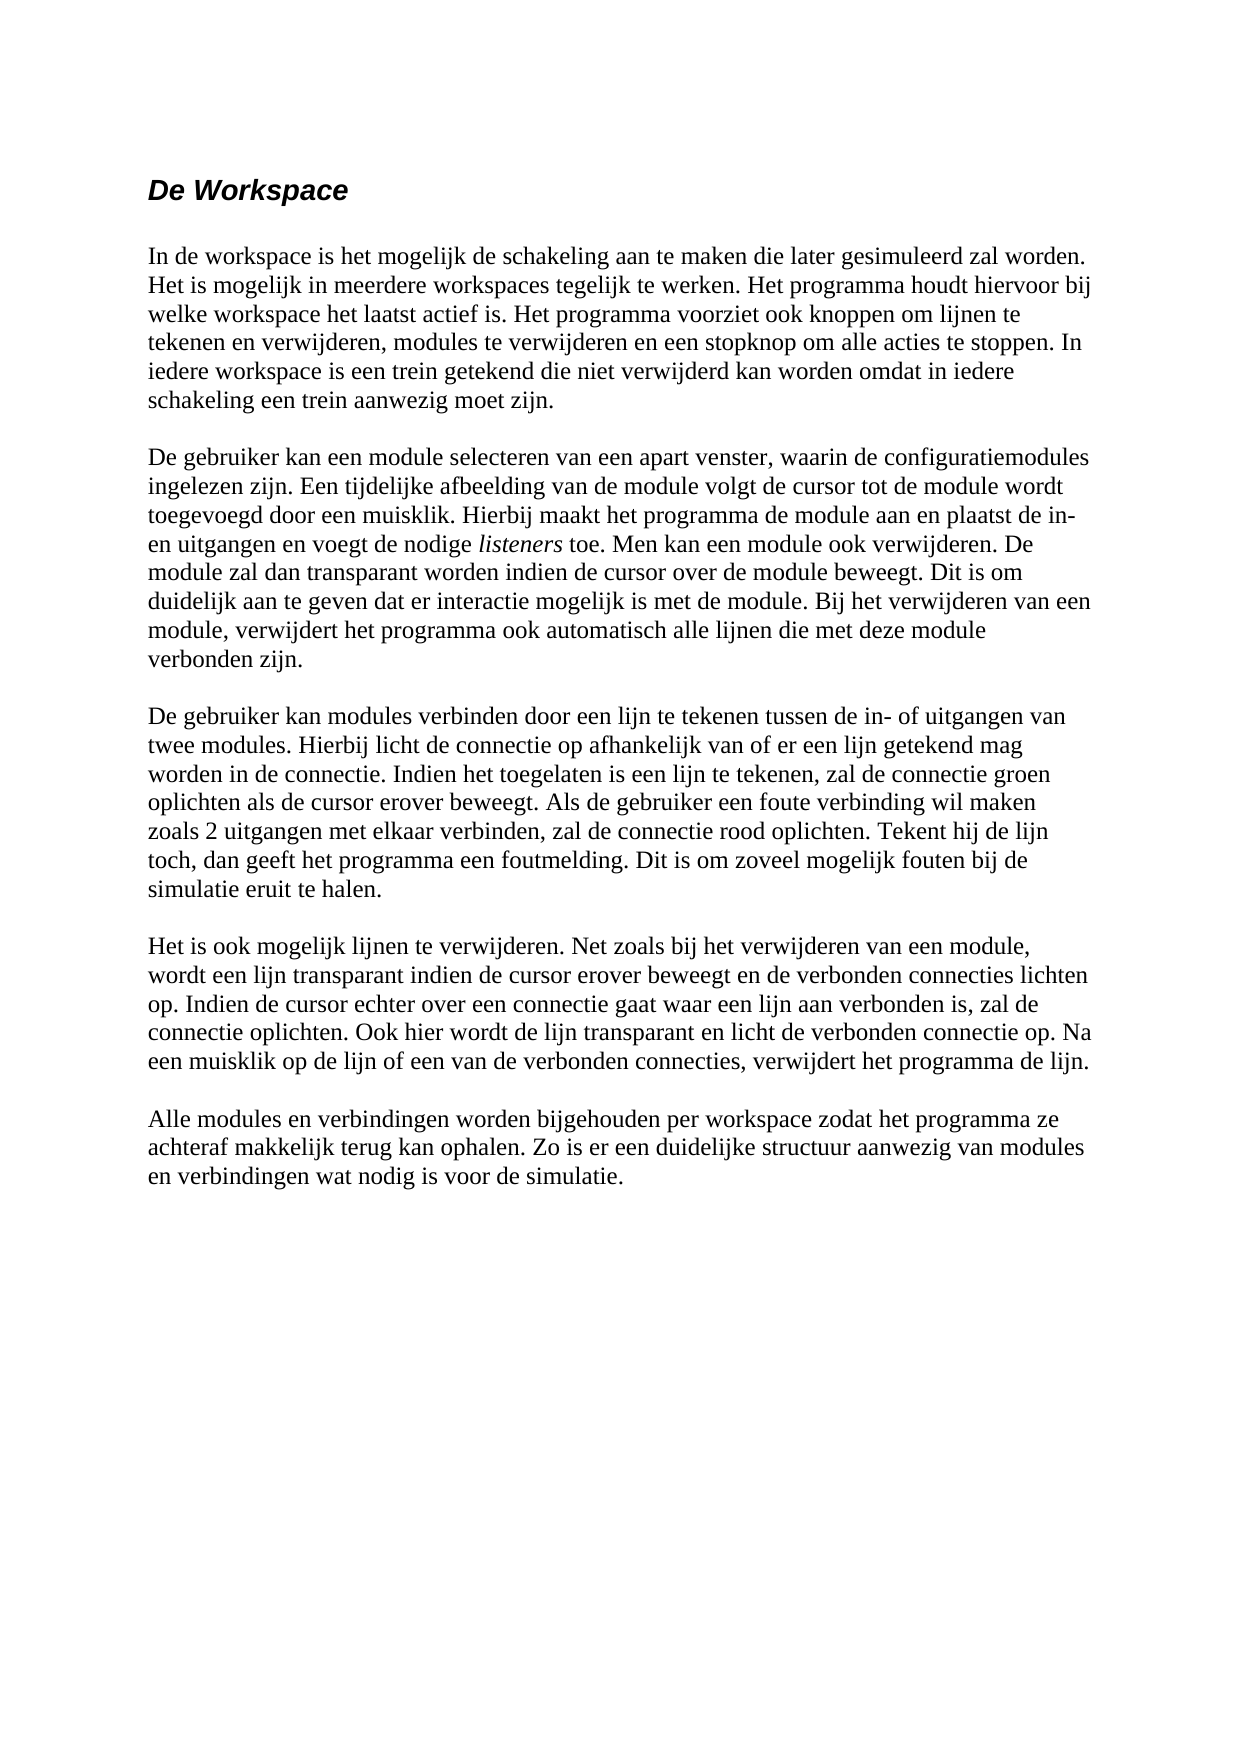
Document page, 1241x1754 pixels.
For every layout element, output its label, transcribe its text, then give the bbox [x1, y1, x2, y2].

text In de workspace is het mogelijk de schakeling aan te maken die later gesimuleerd zal worden. Het is mogelijk in meerdere workspaces tegelijk te werken. Het programma houdt hiervoor bij welke workspace het laatst actief is. Het programma voorziet ook knoppen om lijnen te tekenen en verwijderen, modules te verwijderen en een stopknop om alle acties te stoppen. In iedere workspace is een trein getekend die niet verwijderd kan worden omdat in iedere schakeling een trein aanwezig moet zijn. [148, 241, 1093, 414]
text Het is ook mogelijk lijnen te verwijderen. Net zoals bij het verwijderen van een module, wordt een lijn transparant indien de cursor erover beweegt en de verbonden connecties lichten op. Indien de cursor echter over een connectie gaat waar een lijn aan verbonden is, zal de connectie oplichten. Ook hier wordt de lijn transparant en licht de verbonden connectie op. Na een muisklik op de lijn of een van de verbonden connecties, verwijdert het programma de lijn. [148, 931, 1093, 1075]
text De gebruiker kan een module selecteren van een apart venster, waarin de configuratiemodules ingelezen zijn. Een tijdelijke afbeelding van de module volgt de cursor tot de module wordt toegevoegd door een muisklik. Hierbij maakt het programma de module aan en plaatst de in- en uitgangen en voegt de nodige listeners toe. Men kan een module ook verwijderen. De module zal dan transparant worden indien de cursor over de module beweegt. Dit is om duidelijk aan te geven dat er interactie mogelijk is met de module. Bij het verwijderen van een module, verwijdert het programma ook automatisch alle lijnen die met deze module verbonden zijn. [148, 442, 1093, 672]
text Alle modules en verbindingen worden bijgehouden per workspace zodat het programma ze achteraf makkelijk terug kan ophalen. Zo is er een duidelijke structuur aanwezig van modules en verbindingen wat nodig is voor de simulatie. [148, 1104, 1093, 1190]
text De gebruiker kan modules verbinden door een lijn te tekenen tussen de in- of uitgangen van twee modules. Hierbij licht de connectie op afhankelijk van of er een lijn getekend mag worden in de connectie. Indien het toegelaten is een lijn te tekenen, zal de connectie groen oplichten als de cursor erover beweegt. Als de gebruiker een foute verbinding wil maken zoals 2 uitgangen met elkaar verbinden, zal de connectie rood oplichten. Tekent hij de lijn toch, dan geeft het programma een foutmelding. Dit is om zoveel mogelijk fouten bij de simulatie eruit te halen. [148, 701, 1093, 902]
subtitle De Workspace [148, 173, 1093, 206]
